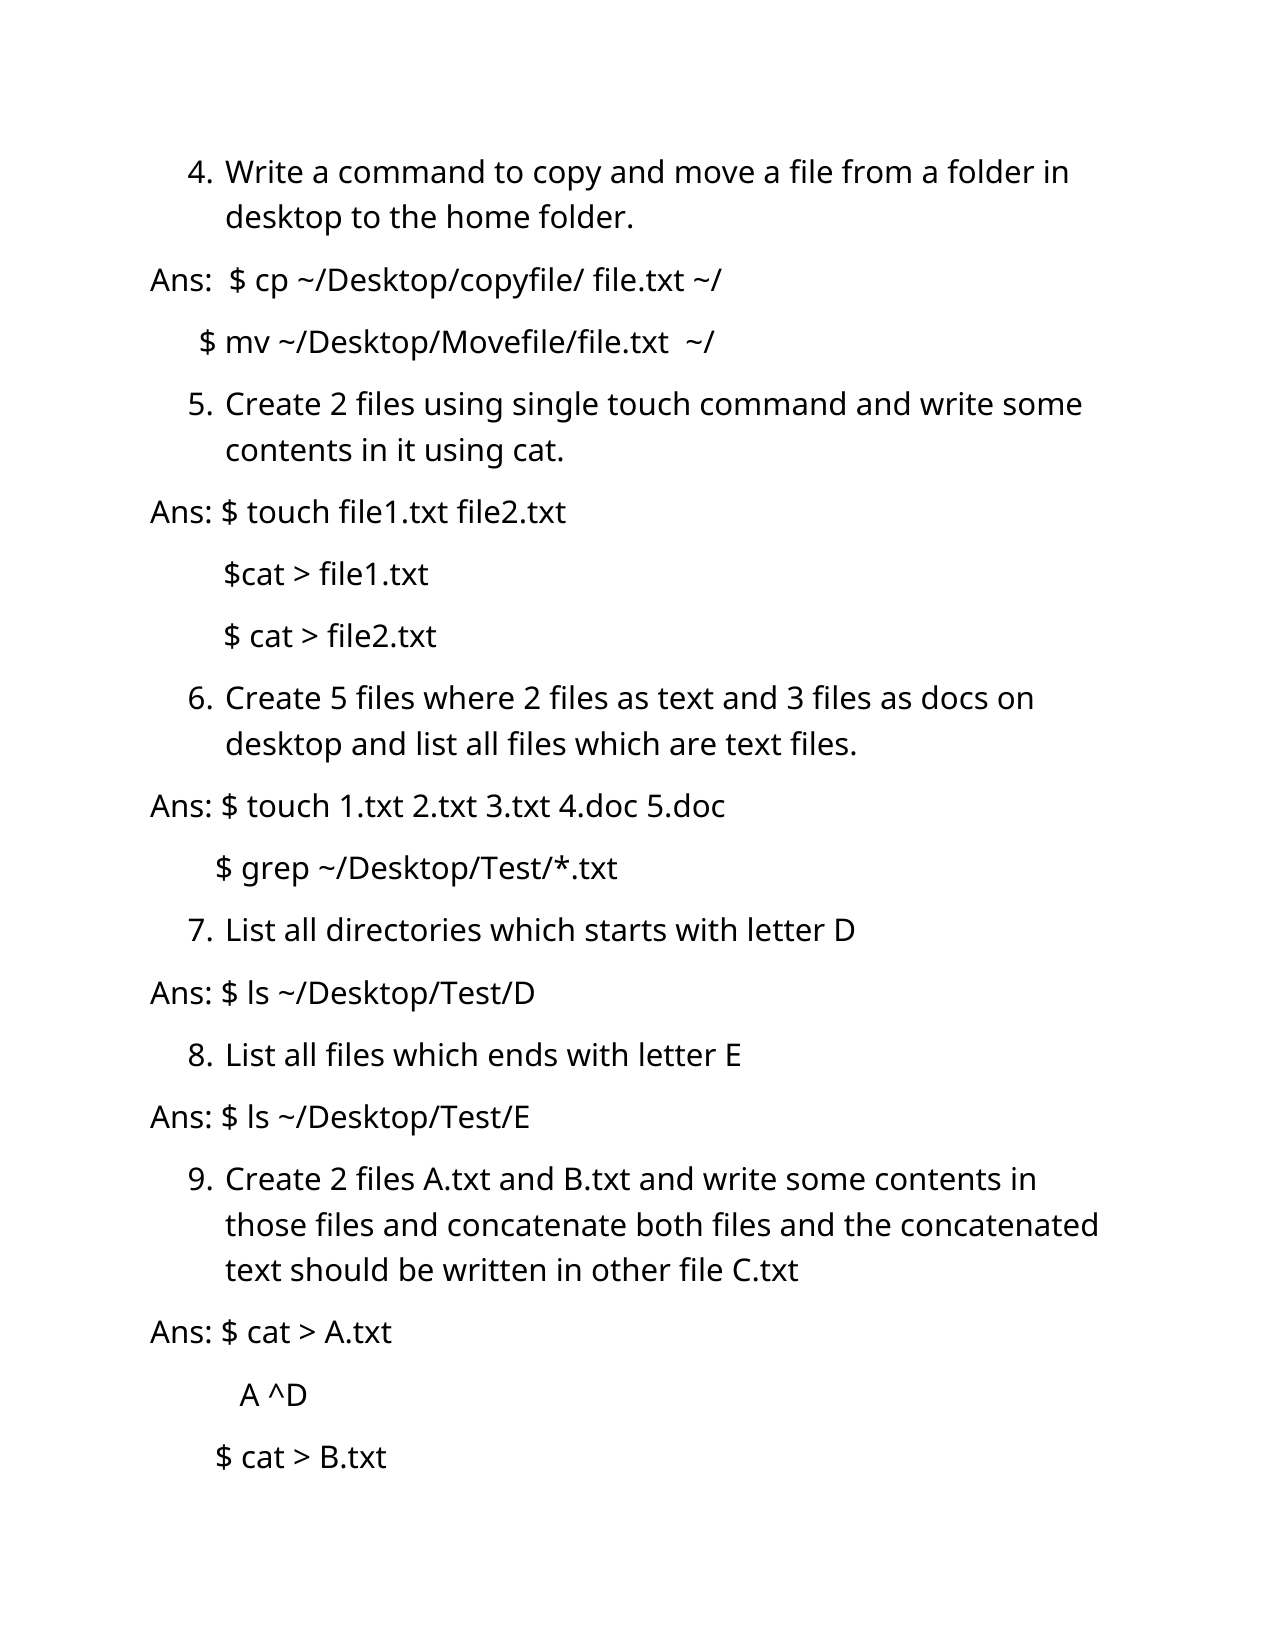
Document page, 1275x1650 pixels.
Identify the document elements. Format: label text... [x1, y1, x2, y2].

list Ans: $ touch file1.txt file2.txt [150, 490, 1125, 532]
list $ grep ~/Desktop/Test/*.txt [150, 846, 1125, 889]
list A ^D [150, 1373, 1125, 1415]
list Ans: $ touch 1.txt 2.txt 3.txt 4.doc 5.doc [150, 784, 1125, 827]
list $ cat > file2.txt [150, 614, 1125, 657]
list $ mv ~/Desktop/Movefile/file.txt ~/ [150, 320, 1125, 362]
list Create 2 files A.txt and B.txt and write some contents in those files and concatenate both files and the concatenated text should be written in other file C.txt [187, 1157, 1125, 1291]
list Ans: $ ls ~/Desktop/Test/E [150, 1095, 1125, 1138]
list $ cat > B.txt [150, 1435, 1125, 1477]
list $cat > file1.txt [150, 552, 1125, 594]
list List all directories which starts with letter D [187, 908, 1125, 951]
list List all files which ends with letter E [187, 1033, 1125, 1075]
list Create 5 files where 2 files as text and 3 files as docs on desktop and list all files which are text files. [187, 676, 1125, 764]
list Write a command to copy and move a file from a folder in desktop to the home folder. [187, 150, 1125, 238]
list Ans: $ cp ~/Desktop/copyfile/ file.txt ~/ [150, 258, 1125, 300]
list Ans: $ ls ~/Desktop/Test/D [150, 971, 1125, 1013]
list Create 2 files using single touch command and write some contents in it using cat. [187, 382, 1125, 470]
list Ans: $ cat > A.txt [150, 1310, 1125, 1353]
